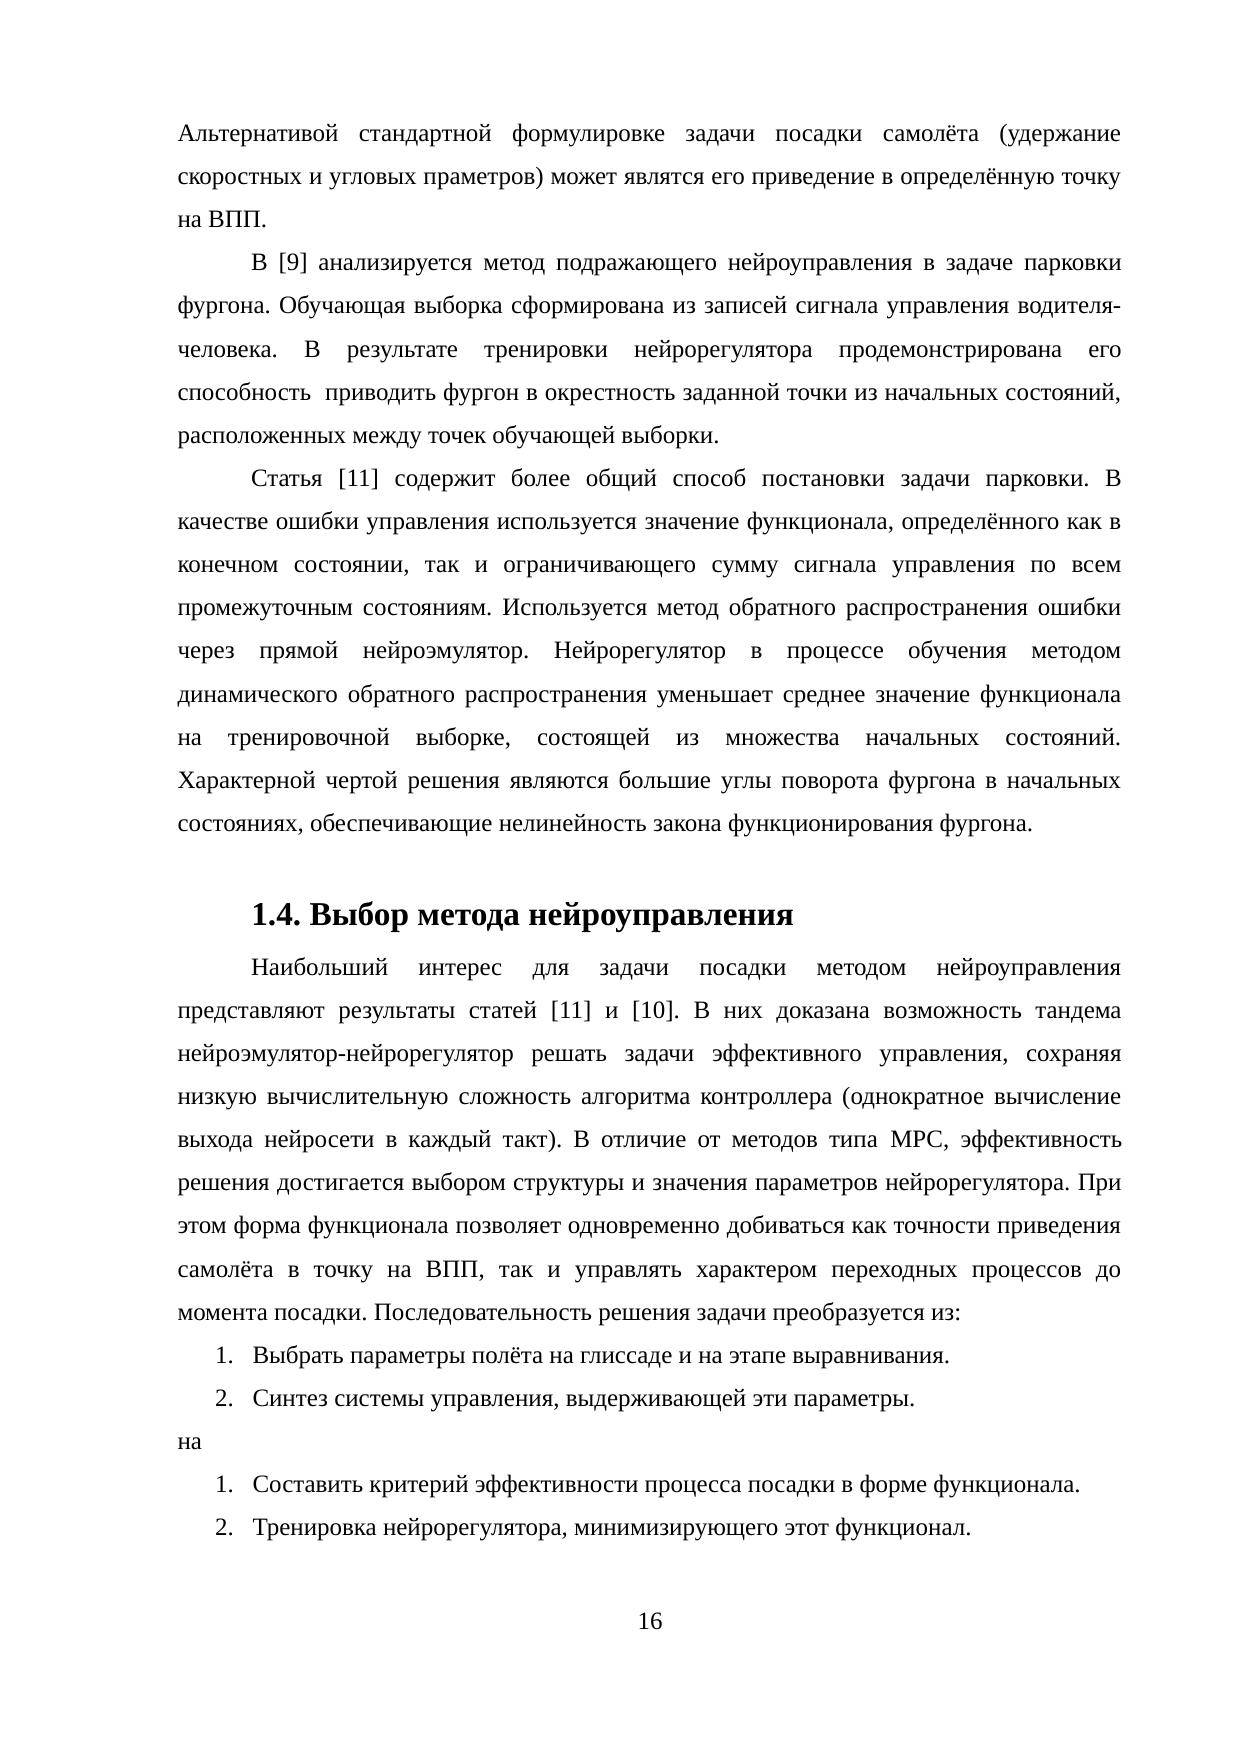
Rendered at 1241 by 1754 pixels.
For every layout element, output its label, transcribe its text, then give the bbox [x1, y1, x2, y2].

text Наибольший интерес для задачи посадки методом нейроуправления представляют результаты статей [11] и [10]. В них доказана возможность тандема нейроэмулятор-нейрорегулятор решать задачи эффективного управления, сохраняя низкую вычислительную сложность алгоритма контроллера (однократное вычисление выхода нейросети в каждый такт). В отличие от методов типа MPC, эффективность решения достигается выбором структуры и значения параметров нейрорегулятора. При этом форма функционала позволяет одновременно добиваться как точности приведения самолёта в точку на ВПП, так и управлять характером переходных процессов до момента посадки. Последовательность решения задачи преобразуется из: [177, 952, 1122, 1326]
list Составить критерий эффективности процесса посадки в форме функционала. [215, 1469, 1122, 1498]
text Альтернативой стандартной формулировке задачи посадки самолёта (удержание скоростных и угловых праметров) может являтся его приведение в определённую точку на ВПП. [177, 118, 1122, 233]
text В [9] анализируется метод подражающего нейроуправления в задаче парковки фургона. Обучающая выборка сформирована из записей сигнала управления водителя-человека. В результате тренировки нейрорегулятора продемонстрирована его способность приводить фургон в окрестность заданной точки из начальных состояний, расположенных между точек обучающей выборки. [177, 247, 1122, 449]
list Выбрать параметры полёта на глиссаде и на этапе выравнивания. [215, 1340, 1122, 1369]
list Синтез системы управления, выдерживающей эти параметры. [215, 1383, 1122, 1412]
text на [177, 1426, 1122, 1455]
subtitle 1.4. Выбор метода нейроуправления [251, 894, 1122, 933]
list Тренировка нейрорегулятора, минимизирующего этот функционал. [215, 1512, 1122, 1541]
text Статья [11] содержит более общий способ постановки задачи парковки. В качестве ошибки управления используется значение функционала, определённого как в конечном состоянии, так и ограничивающего сумму сигнала управления по всем промежуточным состояниям. Используется метод обратного распространения ошибки через прямой нейроэмулятор. Нейрорегулятор в процессе обучения методом динамического обратного распространения уменьшает среднее значение функционала на тренировочной выборке, состоящей из множества начальных состояний. Характерной чертой решения являются большие углы поворота фургона в начальных состояниях, обеспечивающие нелинейность закона функционирования фургона. [177, 463, 1122, 837]
